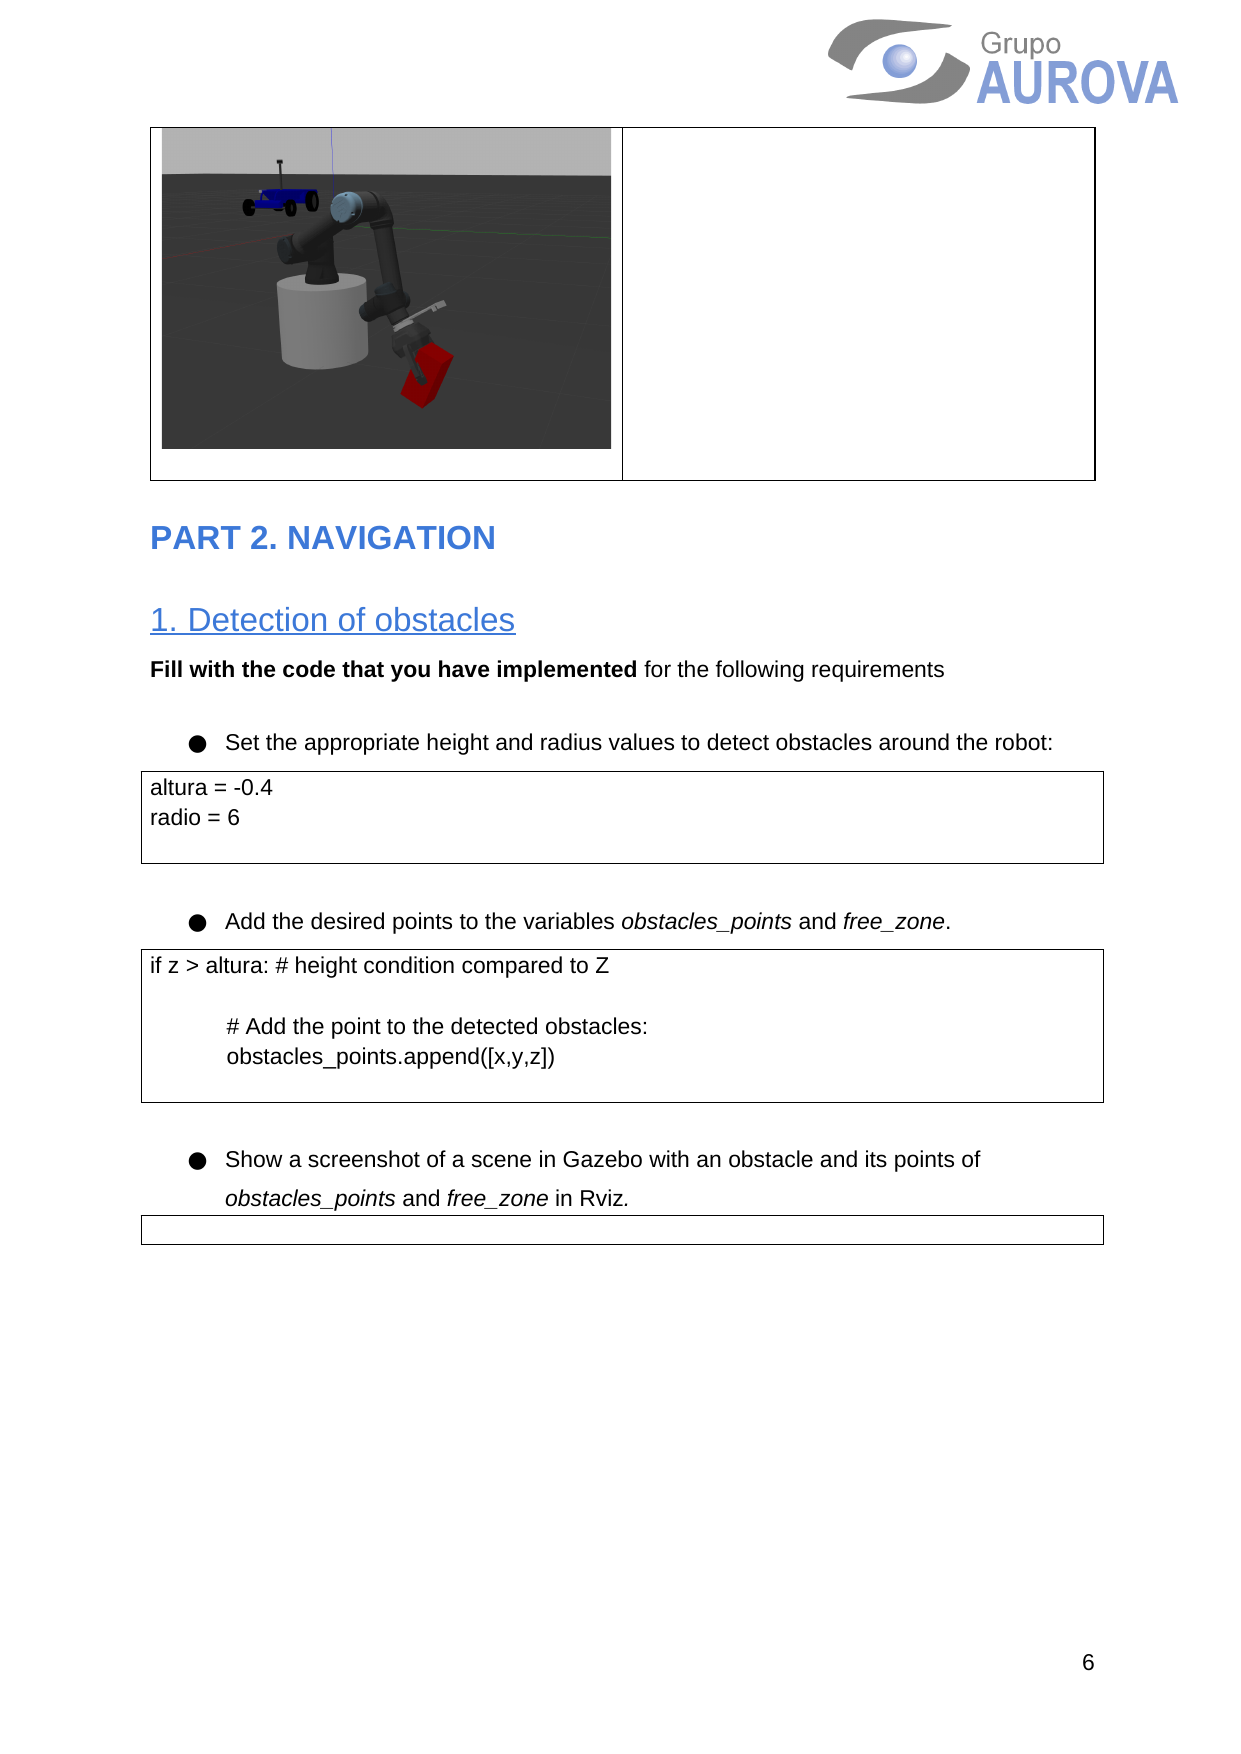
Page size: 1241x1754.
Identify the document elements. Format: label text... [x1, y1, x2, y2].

text Fill with the code that you have implemented for the following requirements [150, 656, 1094, 683]
list Show a screenshot of a scene in Gazebo with an obstacle and its points of obstacles_points and free_zone in Rviz. [187, 1134, 1094, 1211]
table_cell [623, 128, 1094, 479]
text obstacles_points.append([x,y,z]) [142, 1040, 1103, 1069]
text # Add the point to the detected obstacles: [142, 1009, 1103, 1039]
subtitle Detection of obstacles [150, 600, 1094, 638]
text radio = 6 [142, 801, 1103, 831]
table_cell [151, 128, 622, 479]
subtitle PART 2. NAVIGATION [150, 518, 1094, 557]
list Add the desired points to the variables obstacles_points and free_zone. [187, 895, 1094, 942]
text altura = -0.4 [142, 772, 1103, 800]
picture [161, 128, 612, 449]
text if z > altura: # height condition compared to Z [142, 950, 1103, 979]
list Set the appropriate height and radius values to detect obstacles around the robot: [187, 717, 1094, 764]
picture [825, 18, 1183, 108]
